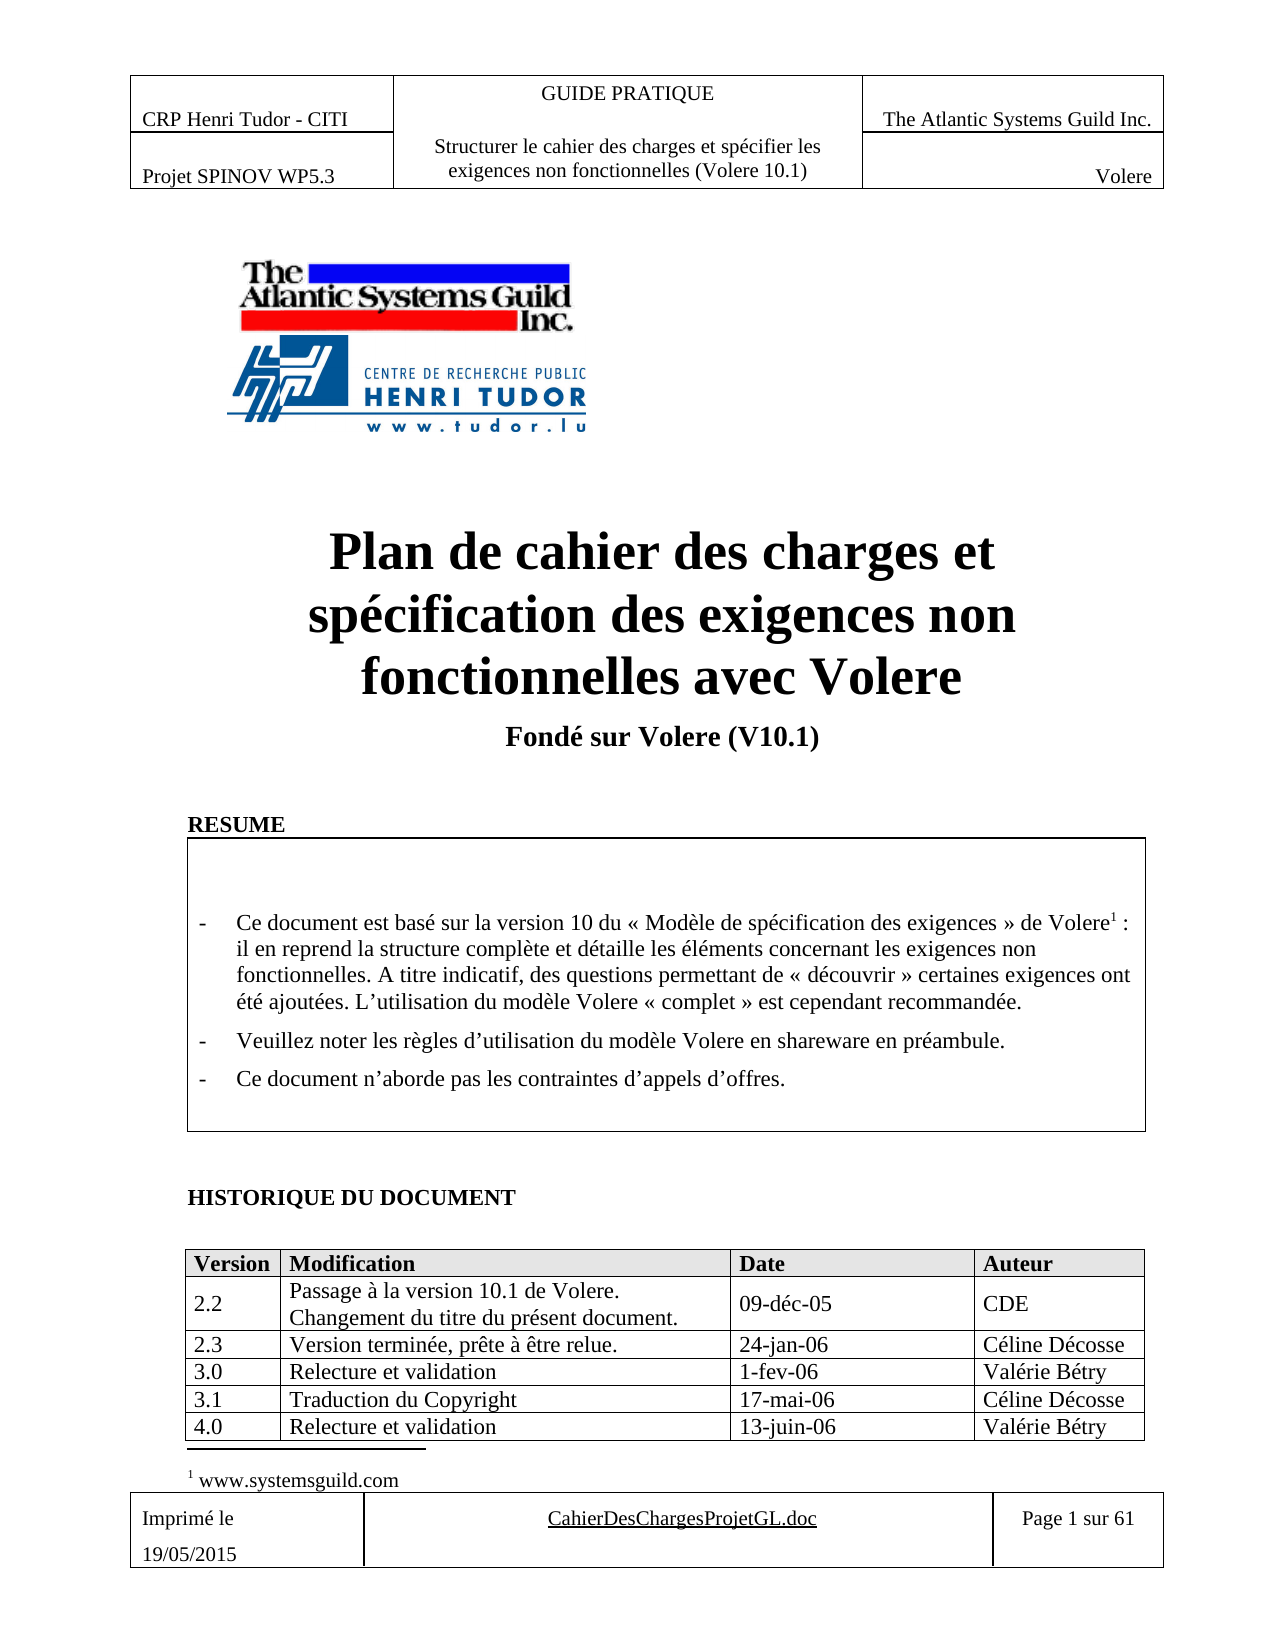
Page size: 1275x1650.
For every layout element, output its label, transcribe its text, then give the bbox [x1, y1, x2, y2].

table_cell 2.2 [186, 1277, 280, 1330]
text Plan de cahier des charges et spécification des exigences non fonctionnelles avec Volere [187, 519, 1137, 706]
table_cell 2.3 [186, 1331, 280, 1357]
text RESUME [187, 811, 1137, 837]
table_cell 13-juin-06 [731, 1413, 974, 1439]
table_cell Passage à la version 10.1 de Volere. Changement du titre du présent document. [281, 1277, 730, 1330]
table_cell Valérie Bétry [975, 1359, 1144, 1385]
table_cell 3.1 [186, 1386, 280, 1412]
table_cell 17-mai-06 [731, 1386, 974, 1412]
table_cell 24-jan-06 [731, 1331, 974, 1357]
table_cell Relecture et validation [281, 1359, 730, 1385]
table_cell CDE [975, 1277, 1144, 1330]
table_cell 4.0 [186, 1413, 280, 1439]
table_header Date [731, 1250, 974, 1276]
table_cell 3.0 [186, 1359, 280, 1385]
text Fondé sur Volere (V10.1) [187, 719, 1137, 752]
table_header Auteur [975, 1250, 1144, 1276]
table_cell Céline Décosse [975, 1331, 1144, 1357]
table_cell Relecture et validation [281, 1413, 730, 1439]
table_cell Ce document est basé sur la version 10 du « Modèle de spécification des exigences » de Volere : il en reprend la structure complète et détaille les éléments concernant les exigences non fonctionnelles. A titre indicatif, des questions permettant de « découvrir » certaines exigences ont été ajoutées. L’utilisation du modèle Volere « complet » est cependant recommandée. Veuillez noter les règles d’utilisation du modèle Volere en shareware en préambule. Ce document n’aborde pas les contraintes d’appels d’offres. [188, 878, 1145, 1092]
picture [227, 258, 586, 432]
table_cell Version terminée, prête à être relue. [281, 1331, 730, 1357]
table_cell Traduction du Copyright [281, 1386, 730, 1412]
table_cell [188, 1092, 1145, 1131]
table_cell 09-déc-05 [731, 1277, 974, 1330]
table_header [188, 839, 1145, 877]
table_cell Valérie Bétry [975, 1413, 1144, 1439]
table_cell Céline Décosse [975, 1386, 1144, 1412]
table_header Version [186, 1250, 280, 1276]
table_header Modification [281, 1250, 730, 1276]
table_cell 1-fev-06 [731, 1359, 974, 1385]
text HISTORIQUE DU DOCUMENT [187, 1184, 1137, 1210]
